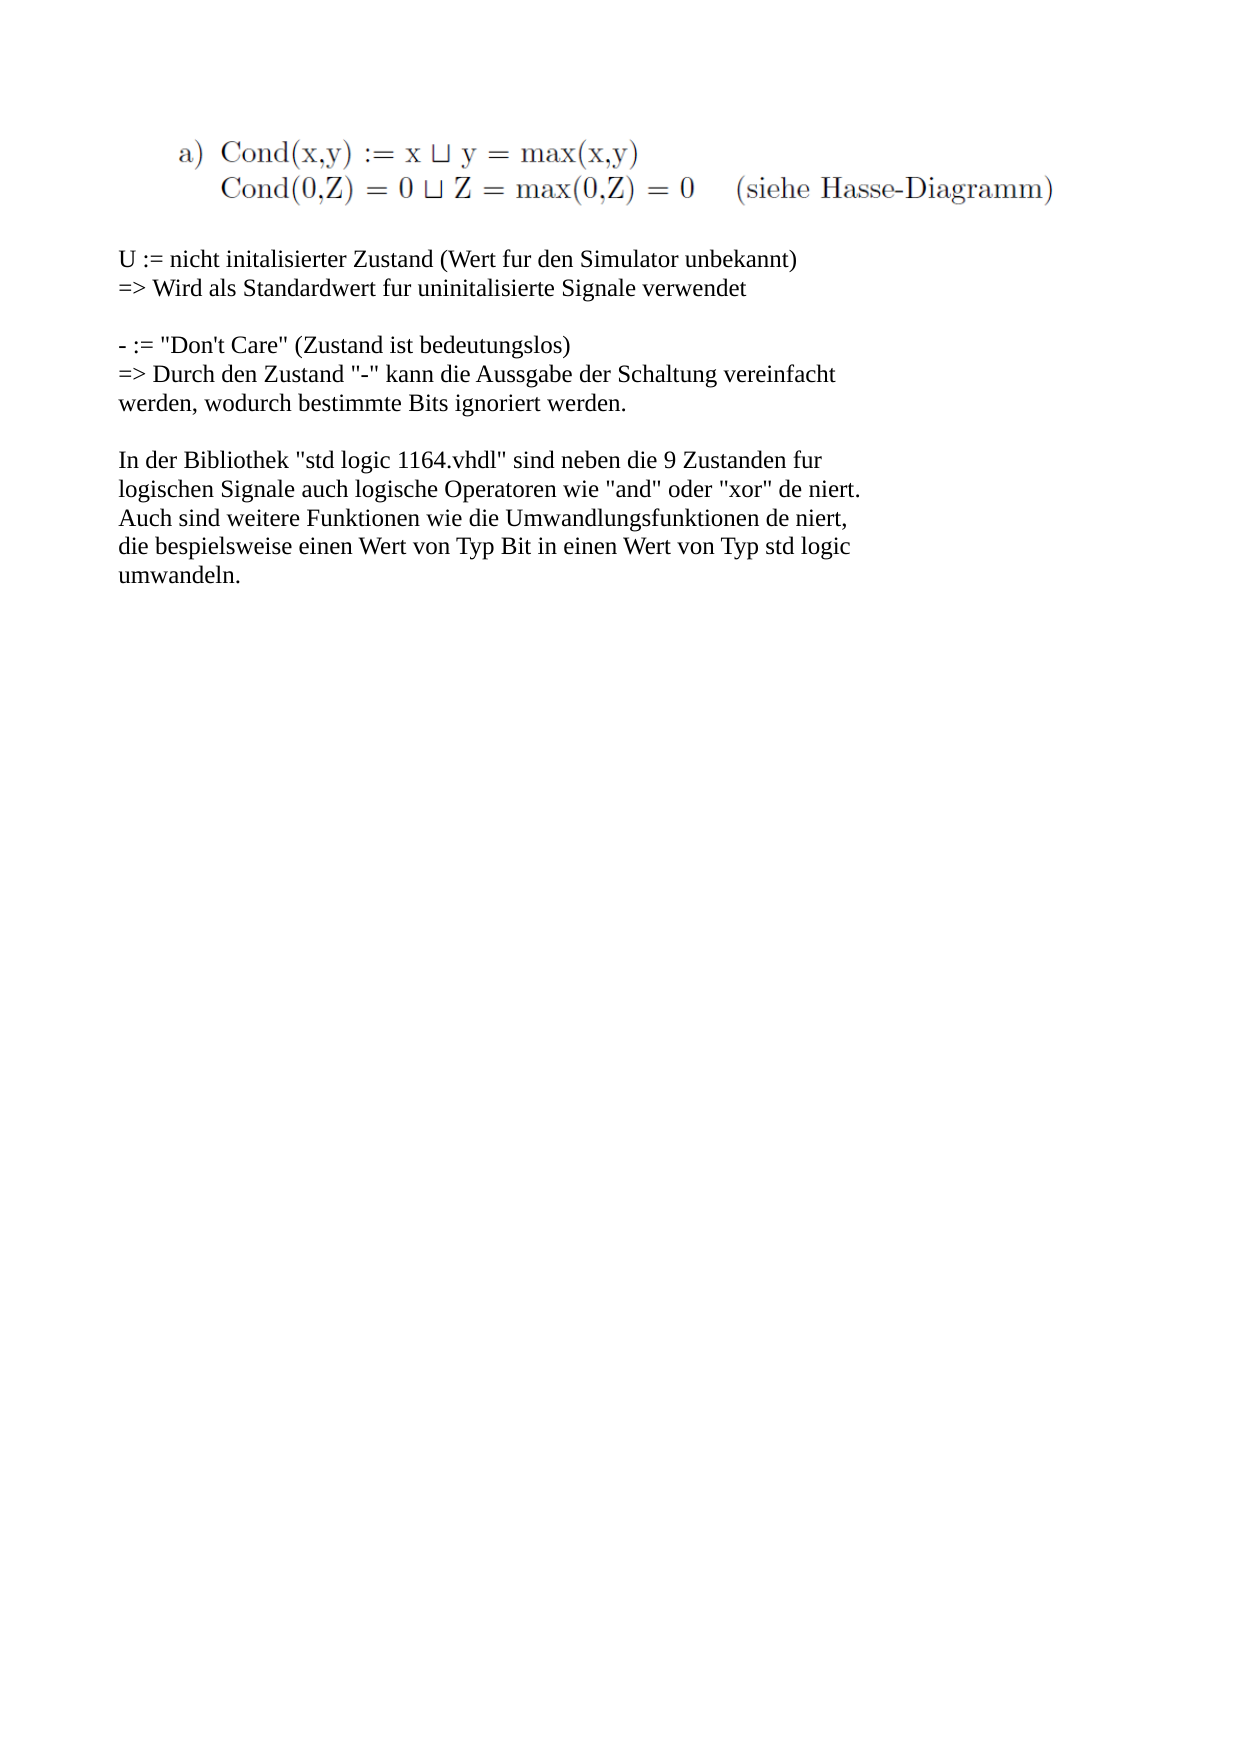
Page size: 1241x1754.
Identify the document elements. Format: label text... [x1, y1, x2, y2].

text U := nicht initalisierter Zustand (Wert fur den Simulator unbekannt) [118, 244, 1122, 273]
text Auch sind weitere Funktionen wie die Umwandlungsfunktionen de niert, [118, 503, 1122, 531]
text - := "Don't Care" (Zustand ist bedeutungslos) [118, 330, 1122, 359]
picture [123, 120, 1099, 216]
text werden, wodurch bestimmte Bits ignoriert werden. [118, 388, 1122, 416]
text logischen Signale auch logische Operatoren wie "and" oder "xor" de niert. [118, 474, 1122, 503]
text In der Bibliothek "std logic 1164.vhdl" sind neben die 9 Zustanden fur [118, 445, 1122, 474]
text die bespielsweise einen Wert von Typ Bit in einen Wert von Typ std logic [118, 531, 1122, 560]
text => Wird als Standardwert fur uninitalisierte Signale verwendet [118, 273, 1122, 301]
text => Durch den Zustand "-" kann die Aussgabe der Schaltung vereinfacht [118, 359, 1122, 388]
text umwandeln. [118, 560, 1122, 589]
